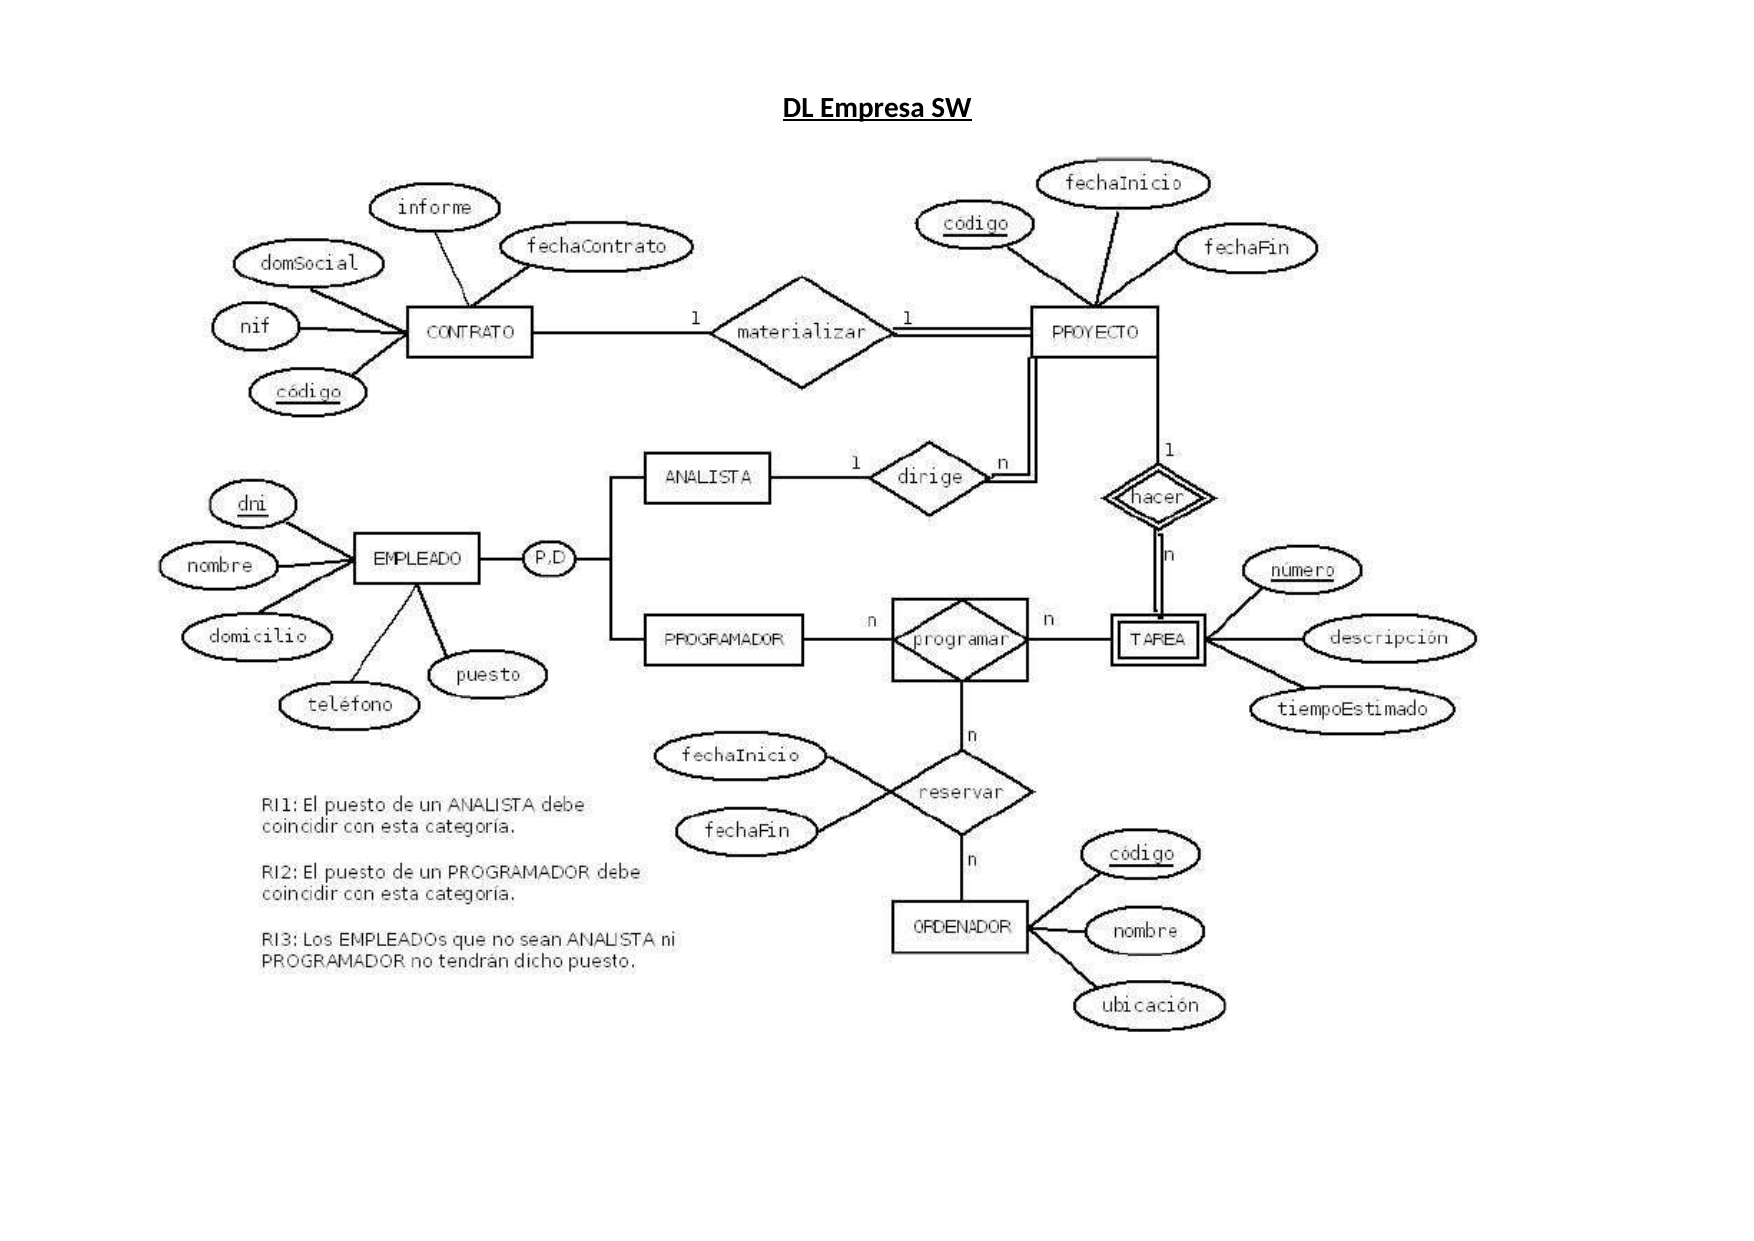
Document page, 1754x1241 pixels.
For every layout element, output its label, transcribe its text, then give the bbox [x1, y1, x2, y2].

text DL Empresa SW [148, 89, 1606, 124]
picture [147, 150, 1480, 1037]
